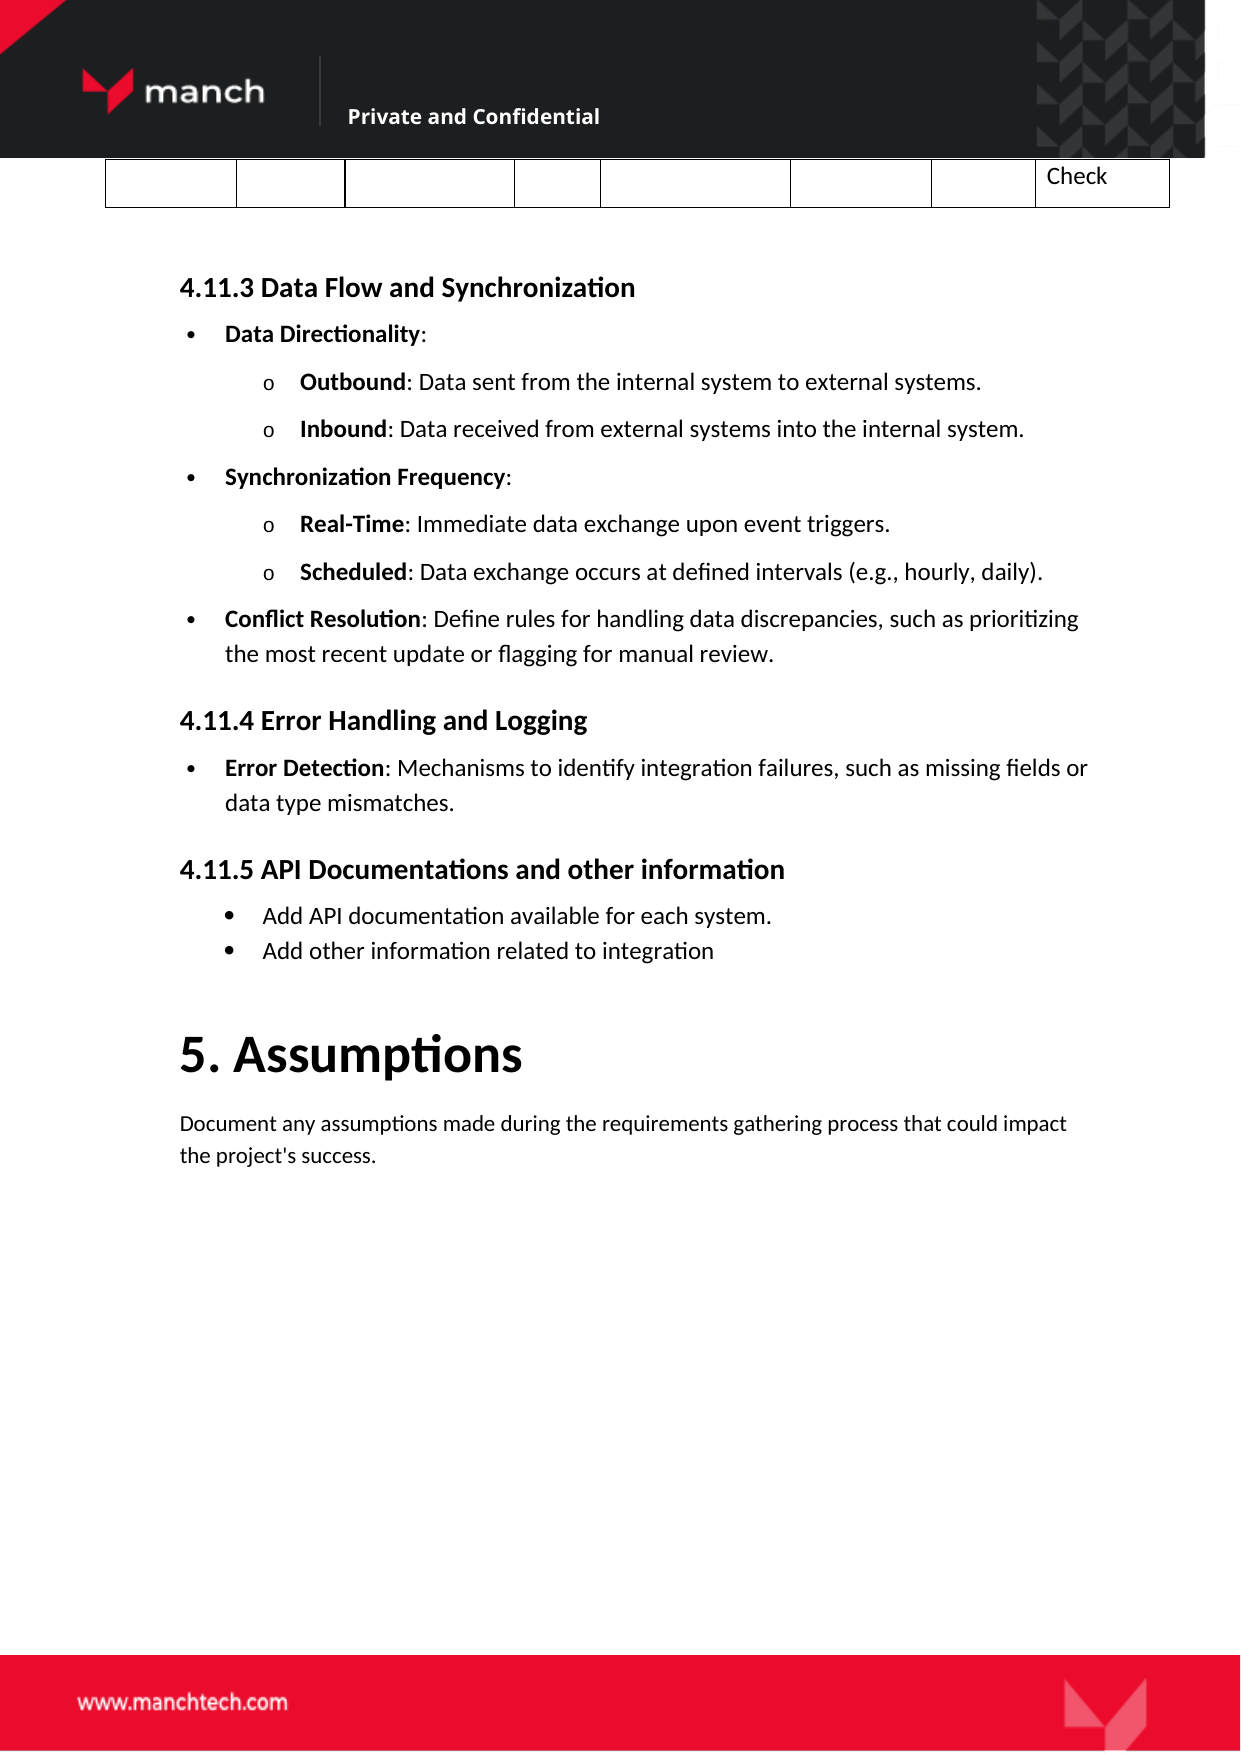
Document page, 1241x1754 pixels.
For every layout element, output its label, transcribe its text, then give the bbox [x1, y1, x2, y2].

table_cell [106, 160, 236, 207]
list Add API documentation available for each system. [225, 900, 1090, 931]
list Outbound: Data sent from the internal system to external systems. [262, 366, 1090, 396]
table_cell [515, 160, 600, 207]
table_cell [601, 160, 790, 207]
list Scheduled: Data exchange occurs at defined intervals (e.g., hourly, daily). [262, 556, 1090, 586]
picture [0, 0, 1241, 158]
table_cell [346, 160, 514, 207]
table_cell [791, 160, 931, 207]
list Inbound: Data received from external systems into the internal system. [262, 413, 1090, 444]
text Document any assumptions made during the requirements gathering process that could impact the project's success. [179, 1109, 1090, 1169]
subtitle 4.11.4 Error Handling and Logging [179, 702, 1090, 738]
subtitle 4.11.3 Data Flow and Synchronization [179, 269, 1090, 305]
table_cell Check [1036, 160, 1169, 207]
list Error Detection: Mechanisms to identify integration failures, such as missing fields or data type mismatches. [187, 752, 1090, 817]
list Add other information related to integration [225, 935, 1090, 966]
list Real-Time: Immediate data exchange upon event triggers. [262, 508, 1090, 539]
list Conflict Resolution: Define rules for handling data discrepancies, such as prioritizing the most recent update or flagging for manual review. [187, 603, 1090, 669]
list Synchronization Frequency: [187, 461, 1090, 491]
subtitle 4.11.5 API Documentations and other information [179, 851, 1090, 887]
table_cell [932, 160, 1035, 207]
list Data Directionality: [187, 318, 1090, 349]
table_cell [237, 160, 344, 207]
subtitle 5. Assumptions [179, 1020, 1090, 1086]
picture [0, 1655, 1241, 1754]
